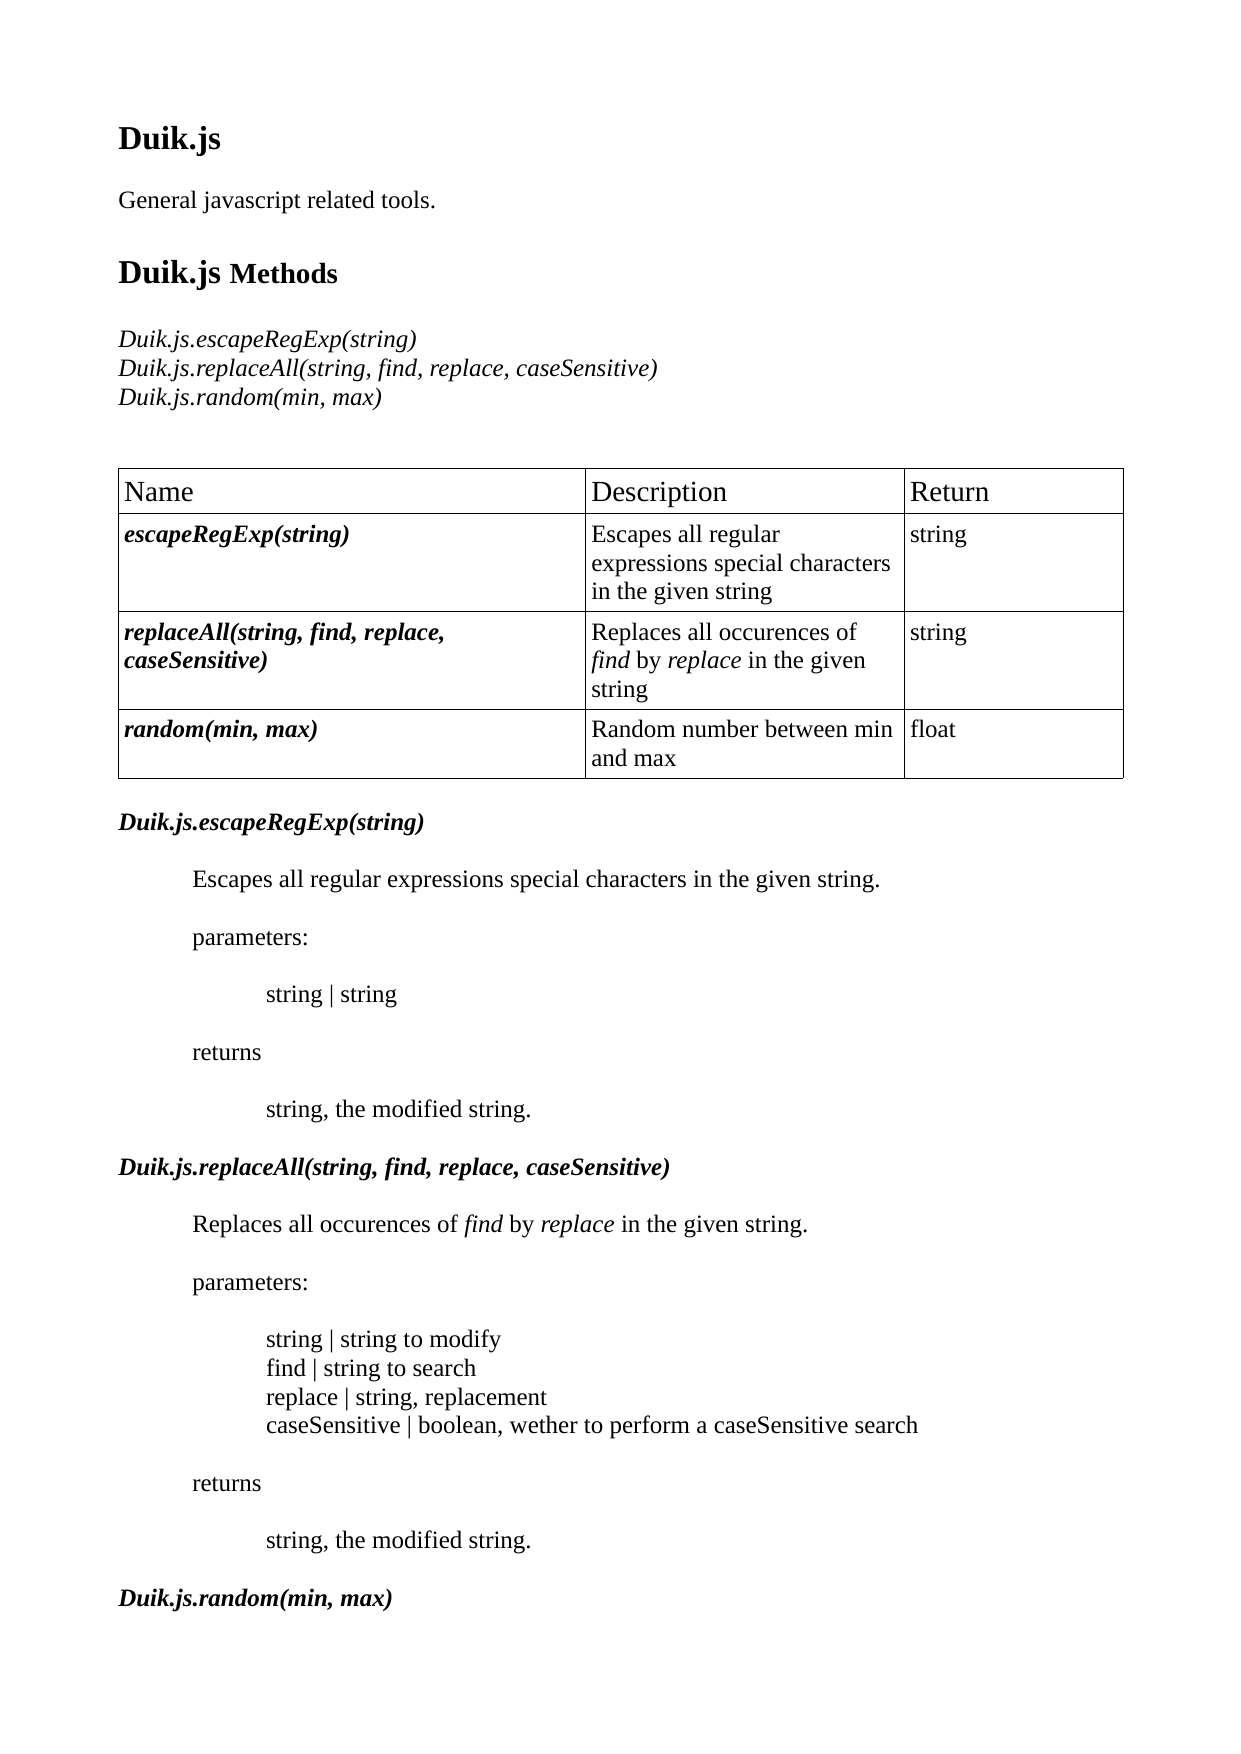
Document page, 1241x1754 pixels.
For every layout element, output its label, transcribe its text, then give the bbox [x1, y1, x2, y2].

table_cell replaceAll(string, find, replace, caseSensitive) [119, 612, 585, 709]
text Duik.js.random(min, max) [118, 1583, 1122, 1612]
table_cell Escapes all regular expressions special characters in the given string [586, 514, 904, 611]
text Duik.js Methods [118, 252, 1122, 291]
text find | string to search [118, 1353, 1122, 1382]
text parameters: [118, 922, 1122, 950]
text replace | string, replacement [118, 1382, 1122, 1410]
table_cell Random number between min and max [586, 710, 904, 778]
text string | string to modify [118, 1324, 1122, 1353]
text General javascript related tools. [118, 185, 1122, 214]
table_header Return [905, 469, 1123, 513]
table_cell Replaces all occurences of find by replace in the given string [586, 612, 904, 709]
table_header Description [586, 469, 904, 513]
text Duik.js.replaceAll(string, find, replace, caseSensitive) [118, 1152, 1122, 1180]
text Escapes all regular expressions special characters in the given string. [118, 864, 1122, 893]
text string, the modified string. [118, 1094, 1122, 1123]
text Duik.js [118, 118, 1122, 156]
text returns [118, 1468, 1122, 1497]
text Duik.js.replaceAll(string, find, replace, caseSensitive) [118, 353, 1122, 382]
text parameters: [118, 1267, 1122, 1295]
table_cell float [905, 710, 1123, 778]
text returns [118, 1037, 1122, 1065]
table_cell random(min, max) [119, 710, 585, 778]
text Duik.js.random(min, max) [118, 382, 1122, 410]
table_cell escapeRegExp(string) [119, 514, 585, 611]
table_header Name [119, 469, 585, 513]
text Replaces all occurences of find by replace in the given string. [118, 1209, 1122, 1238]
text Duik.js.escapeRegExp(string) [118, 324, 1122, 353]
text caseSensitive | boolean, wether to perform a caseSensitive search [118, 1410, 1122, 1439]
text string | string [118, 979, 1122, 1008]
table_cell string [905, 514, 1123, 611]
text string, the modified string. [118, 1525, 1122, 1554]
table_cell string [905, 612, 1123, 709]
text Duik.js.escapeRegExp(string) [118, 807, 1122, 835]
